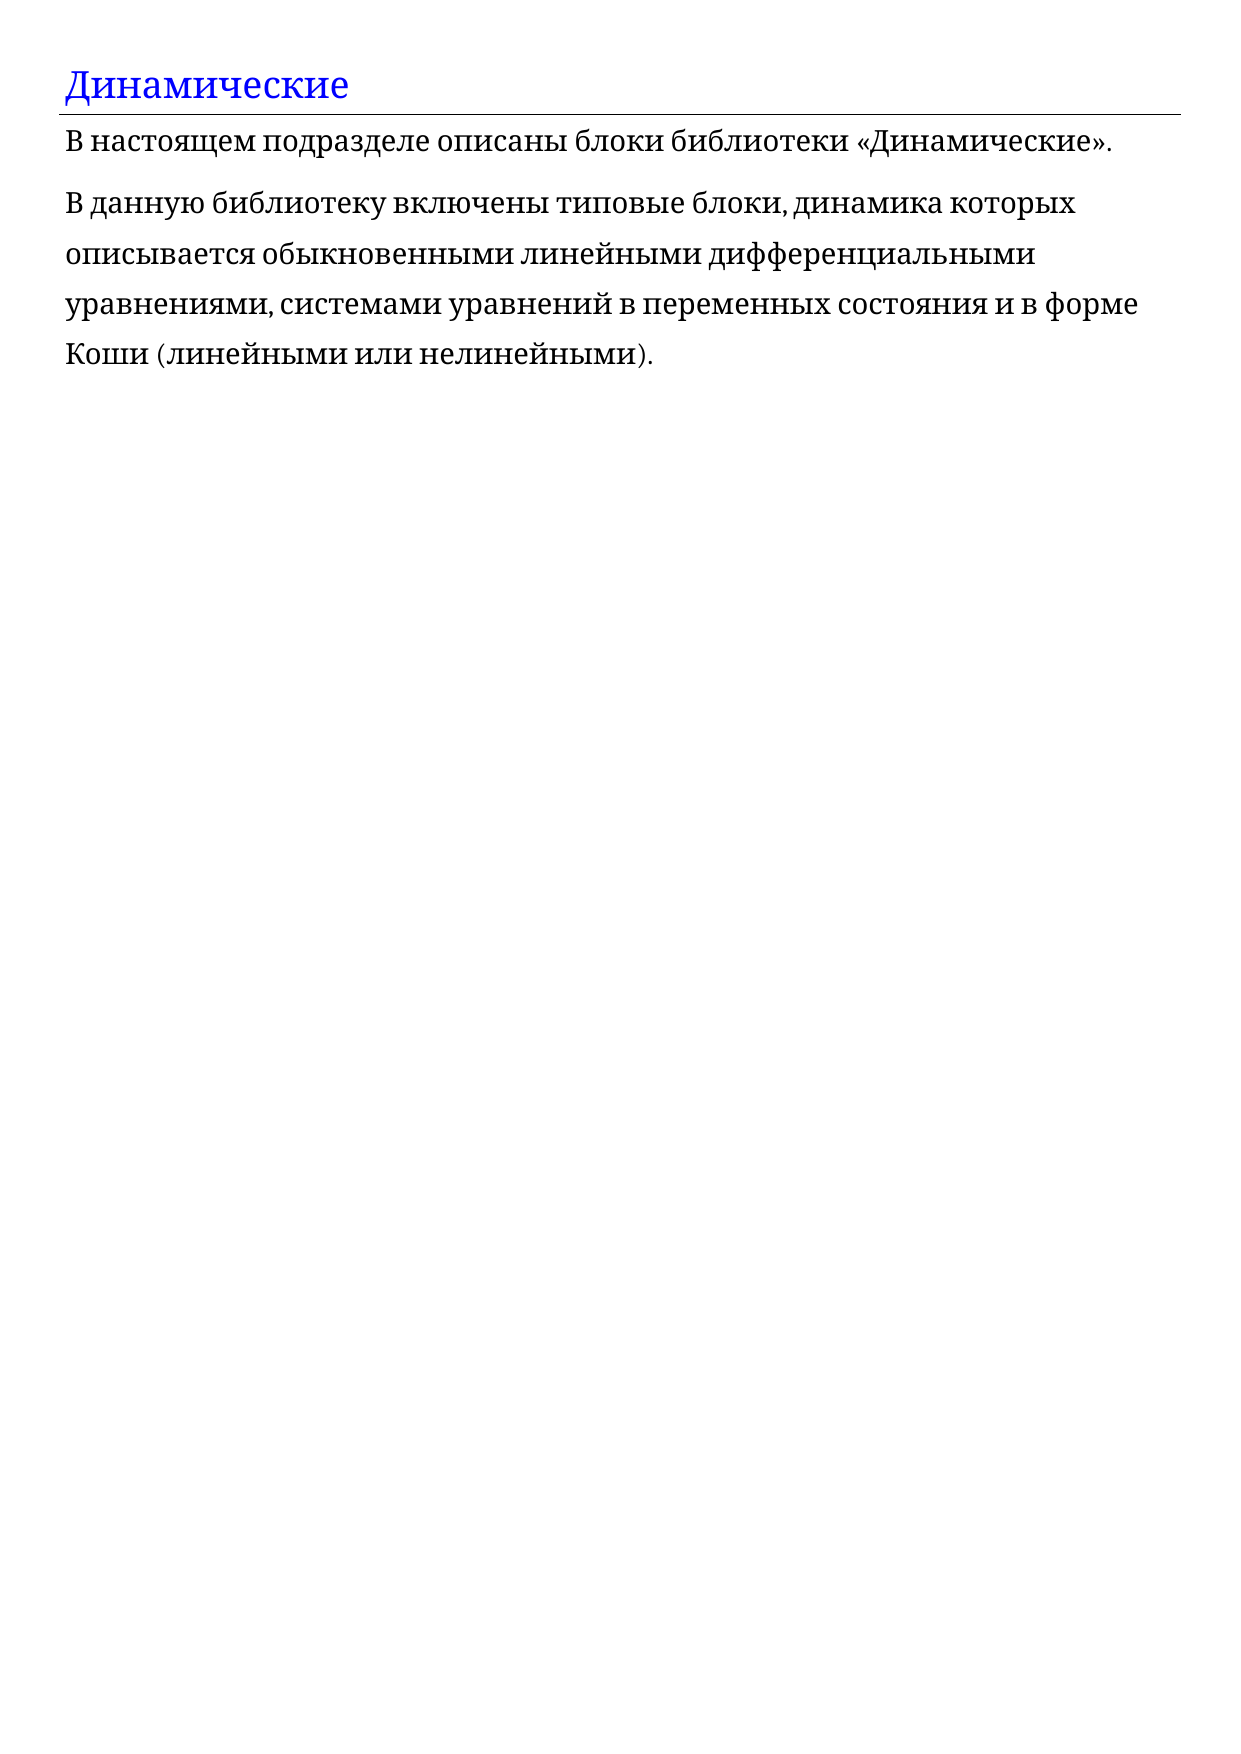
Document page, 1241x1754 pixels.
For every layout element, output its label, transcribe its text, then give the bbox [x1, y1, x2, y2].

table_cell В настоящем подразделе описаны блоки библиотеки «Динамические». В данную библиотеку включены типовые блоки, динамика которых описывается обыкновенными линейными дифференциальными уравнениями, системами уравнений в переменных состояния и в форме Коши (линейными или нелинейными). [59, 115, 1181, 384]
table_header Динамические [59, 59, 1181, 114]
